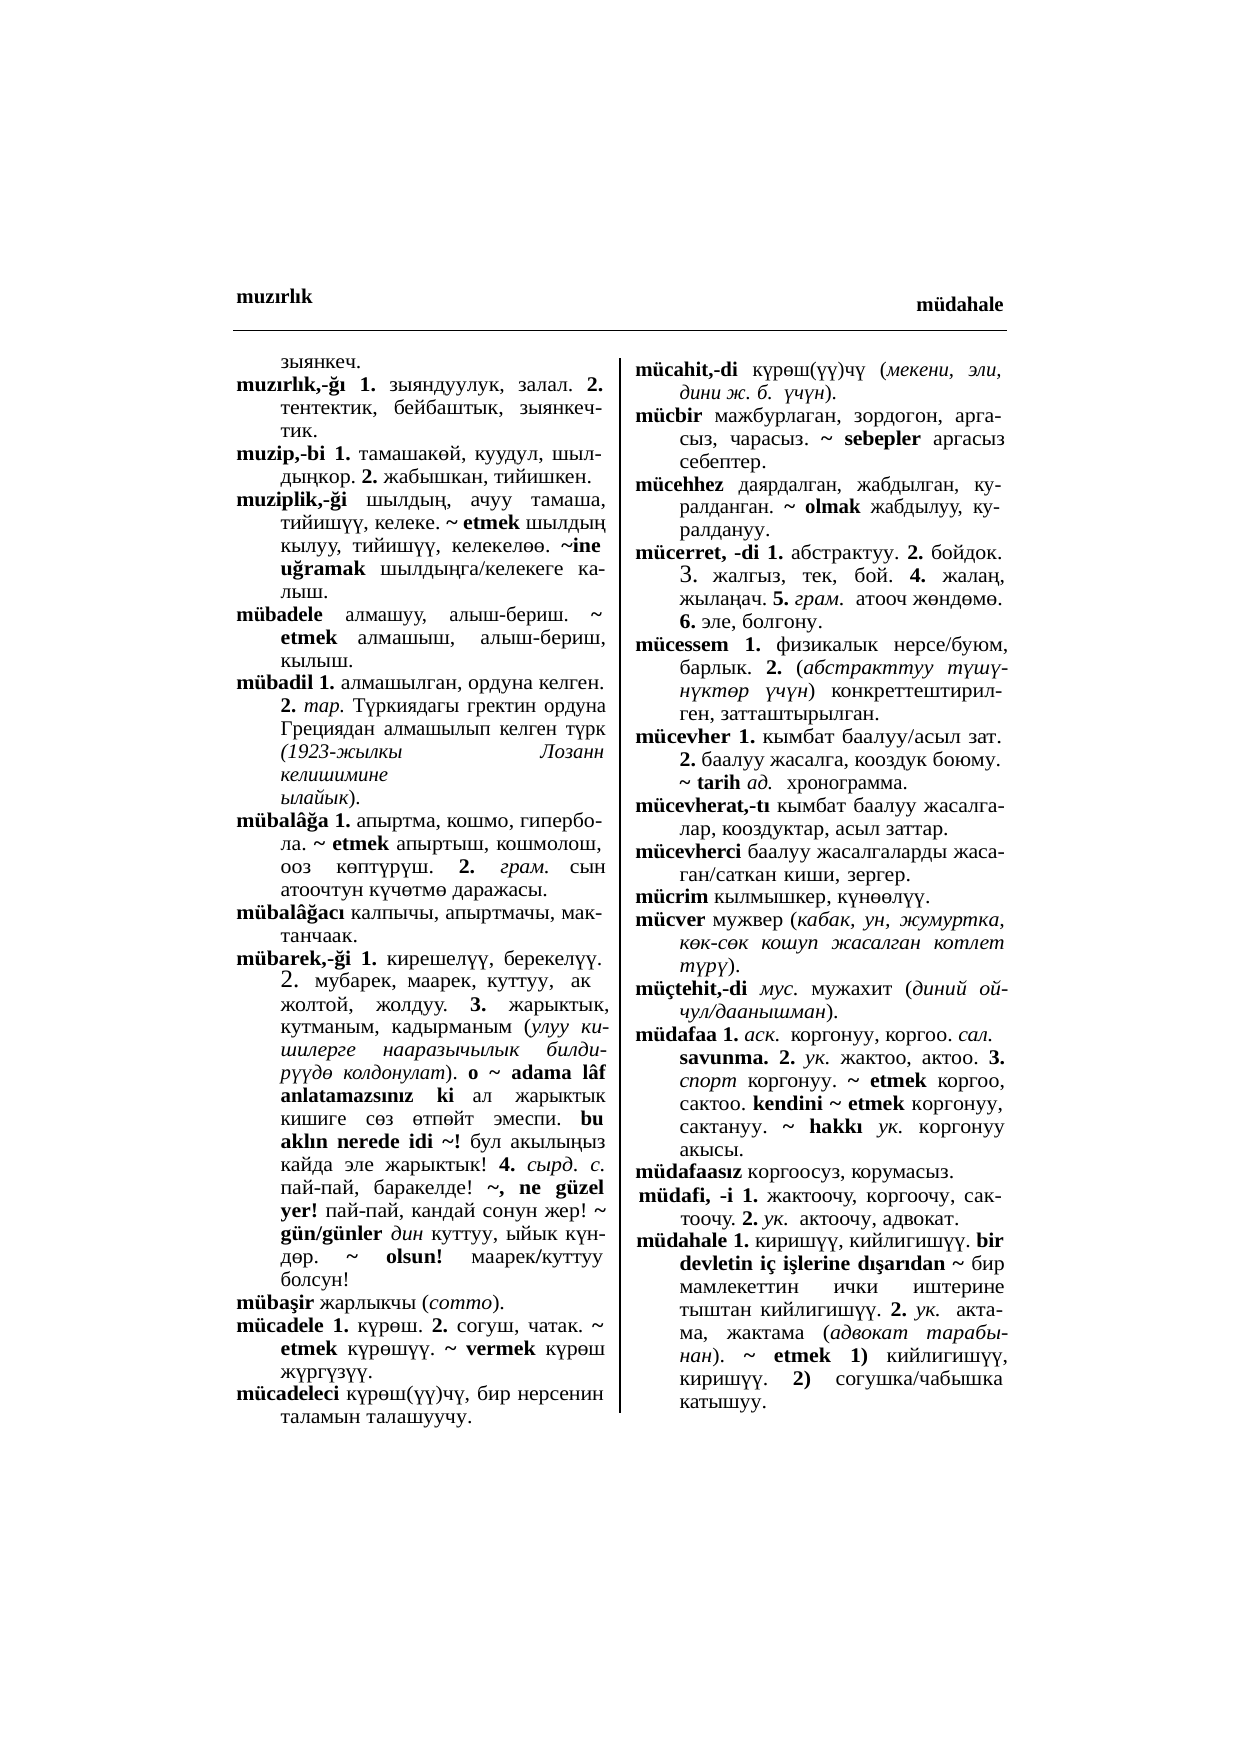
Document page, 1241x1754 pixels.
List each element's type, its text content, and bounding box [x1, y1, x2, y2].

text тентектик, бейбаштык, зыянкеч- [280, 396, 606, 419]
text mücehhez даярдалган, жабдылган, ку- [635, 473, 1065, 496]
text ралдануу. [679, 518, 772, 541]
text катышуу. [679, 1390, 769, 1413]
text 6. эле, болгону. [679, 610, 823, 633]
text mücver мужвер (кабак, ун, жумуртка, көк-сөк кошуп жасалган котлет түрү). [635, 908, 1004, 977]
text mücadeleci күрөш(үү)чү, бир нерсенин [236, 1383, 609, 1405]
text жолтой, жолдуу. 3. жарыктык, кутманым, кадырманым (улуу ки- шилерге нааразычылык билди- [280, 993, 609, 1061]
text ма, жактама (адвокат тарабы- нан). ~ etmek 1) кийлигишүү, киришүү. 2) согушка/чабышка [679, 1321, 1008, 1390]
text 2. баалуу жасалга, кооздук боюму. [679, 748, 1005, 771]
text savunma. 2. ук. жактоо, актоо. 3. спорт коргонуу. ~ etmek коргоо, сактоо. kendini ~ etmek коргонуу, [679, 1046, 1005, 1115]
text müçtehit,-di мус. мужахит (диний ой- чул/даанышман). [635, 977, 1008, 1023]
text mücevherci баалуу жасалгаларды жаса- ган/саткан киши, зергер. [635, 840, 1005, 886]
text рүүдө колдонулат). o ~ adama lâf anlatamazsınız ki ал жарыктык кишиге сөз өтпөйт эмеспи. bu [280, 1061, 606, 1130]
text müdafaa 1. аск. коргонуу, коргоо. сал. [635, 1023, 1056, 1046]
text ооз көптүрүш. 2. грам. сын атоочтун күчөтмө даражасы. [280, 855, 606, 901]
text mücevherat,-tı кымбат баалуу жасалга- лар, кооздуктар, асыл заттар. [635, 794, 1005, 839]
text 2. тар. Түркиядагы гректин ордуна Грециядан алмашылып келген түрк (1923-жылкы Лозанн келишимине [280, 694, 606, 786]
text mücadele 1. күрөш. 2. согуш, чатак. ~ [236, 1314, 609, 1337]
text mücessem 1. физикалык нерсе/буюм, барлык. 2. (абстракттуу түшү- нүктөр үчүн) конкреттештирил- [635, 633, 1008, 702]
text танчаак. [280, 924, 359, 947]
text muzip,-bi 1. тамашакөй, куудул, шыл- дыңкор. 2. жабышкан, тийишкен. [236, 442, 609, 488]
text muziplik,-ği шылдың, ачуу тамаша, тийишүү, келеке. ~ etmek шылдың кылуу, тийишүү, келекелөө. ~ine [236, 488, 606, 557]
text mübalâğa 1. апыртма, кошмо, гипербо- ла. ~ etmek апыртыш, кошмолош, [236, 809, 609, 855]
text таламын талашуучу. [280, 1405, 473, 1428]
text yer! пай-пай, кандай сонун жер! ~ gün/günler дин куттуу, ыйык күн- дөр. ~ olsun! маарек/куттуу [280, 1199, 606, 1268]
list жалгыз, тек, бой. 4. жалаң, жылаңач. 5. грам. атооч жөндөмө. [679, 564, 1005, 610]
text müdafaasız коргоосуз, корумасыз. [635, 1161, 1065, 1183]
text devletin iç işlerine dışarıdan ~ бир мамлекеттин ички иштерине тыштан кийлигишүү. 2. ук. акта- [679, 1252, 1005, 1321]
text ралданган. ~ olmak жабдылуу, ку- [679, 496, 1004, 518]
text mübadil 1. алмашылган, ордуна келген. [236, 672, 609, 694]
text etmek күрөшүү. ~ vermek күрөш жүргүзүү. [280, 1337, 606, 1383]
text muzırlık [236, 284, 313, 308]
text тик. [280, 419, 319, 442]
text muzırlık,-ğı 1. зыяндуулук, залал. 2. [236, 373, 609, 396]
text mübadele алмашуу, алыш-бериш. ~ [236, 603, 609, 626]
text сактануу. ~ hakkı ук. коргонуу акысы. [679, 1115, 1004, 1161]
text зыянкеч. [280, 349, 364, 373]
text müdafi, -i 1. жактоочу, коргоочу, сак- тоочу. 2. ук. актоочу, адвокат. müdahale 1. киришүү, кийлигишүү. bir [635, 1184, 1005, 1252]
text etmek алмашыш, алыш-бериш, кылыш. [280, 626, 606, 672]
text mübalâğacı калпычы, апыртмачы, мак- [236, 901, 609, 924]
text сыз, чарасыз. ~ sebepler аргасыз себептер. [679, 427, 1004, 473]
text uğramak шылдыңга/келекеге ка- лыш. [280, 557, 606, 603]
text болсун! [280, 1268, 353, 1291]
text aklın nerede idi ~! бул акылыңыз кайда эле жарыктык! 4. сырд. с. пай-пай, баракелде! ~, ne güzel [280, 1130, 606, 1199]
list мубарек, маарек, куттуу, ак [241, 969, 606, 992]
text ылайык). [280, 786, 361, 809]
text mübaşir жарлыкчы (сотто). [236, 1291, 609, 1314]
text mübarek,-ği 1. кирешелүү, берекелүү. [236, 947, 609, 969]
text mücbir мажбурлаган, зордогон, арга- [635, 404, 1065, 427]
text ген, затташтырылган. [679, 702, 882, 725]
text mücerret, -di 1. абстрактуу. 2. бойдок. [635, 541, 1030, 564]
text ~ tarih ад. хронограмма. [679, 771, 910, 794]
text mücrim кылмышкер, күнөөлүү. [635, 886, 1044, 908]
text mücahit,-di күрөш(үү)чү (мекени, эли, дини ж. б. үчүн). [635, 358, 1001, 404]
text mücevher 1. кымбат баалуу/асыл зат. [635, 725, 1065, 748]
text müdahale [916, 292, 1065, 316]
